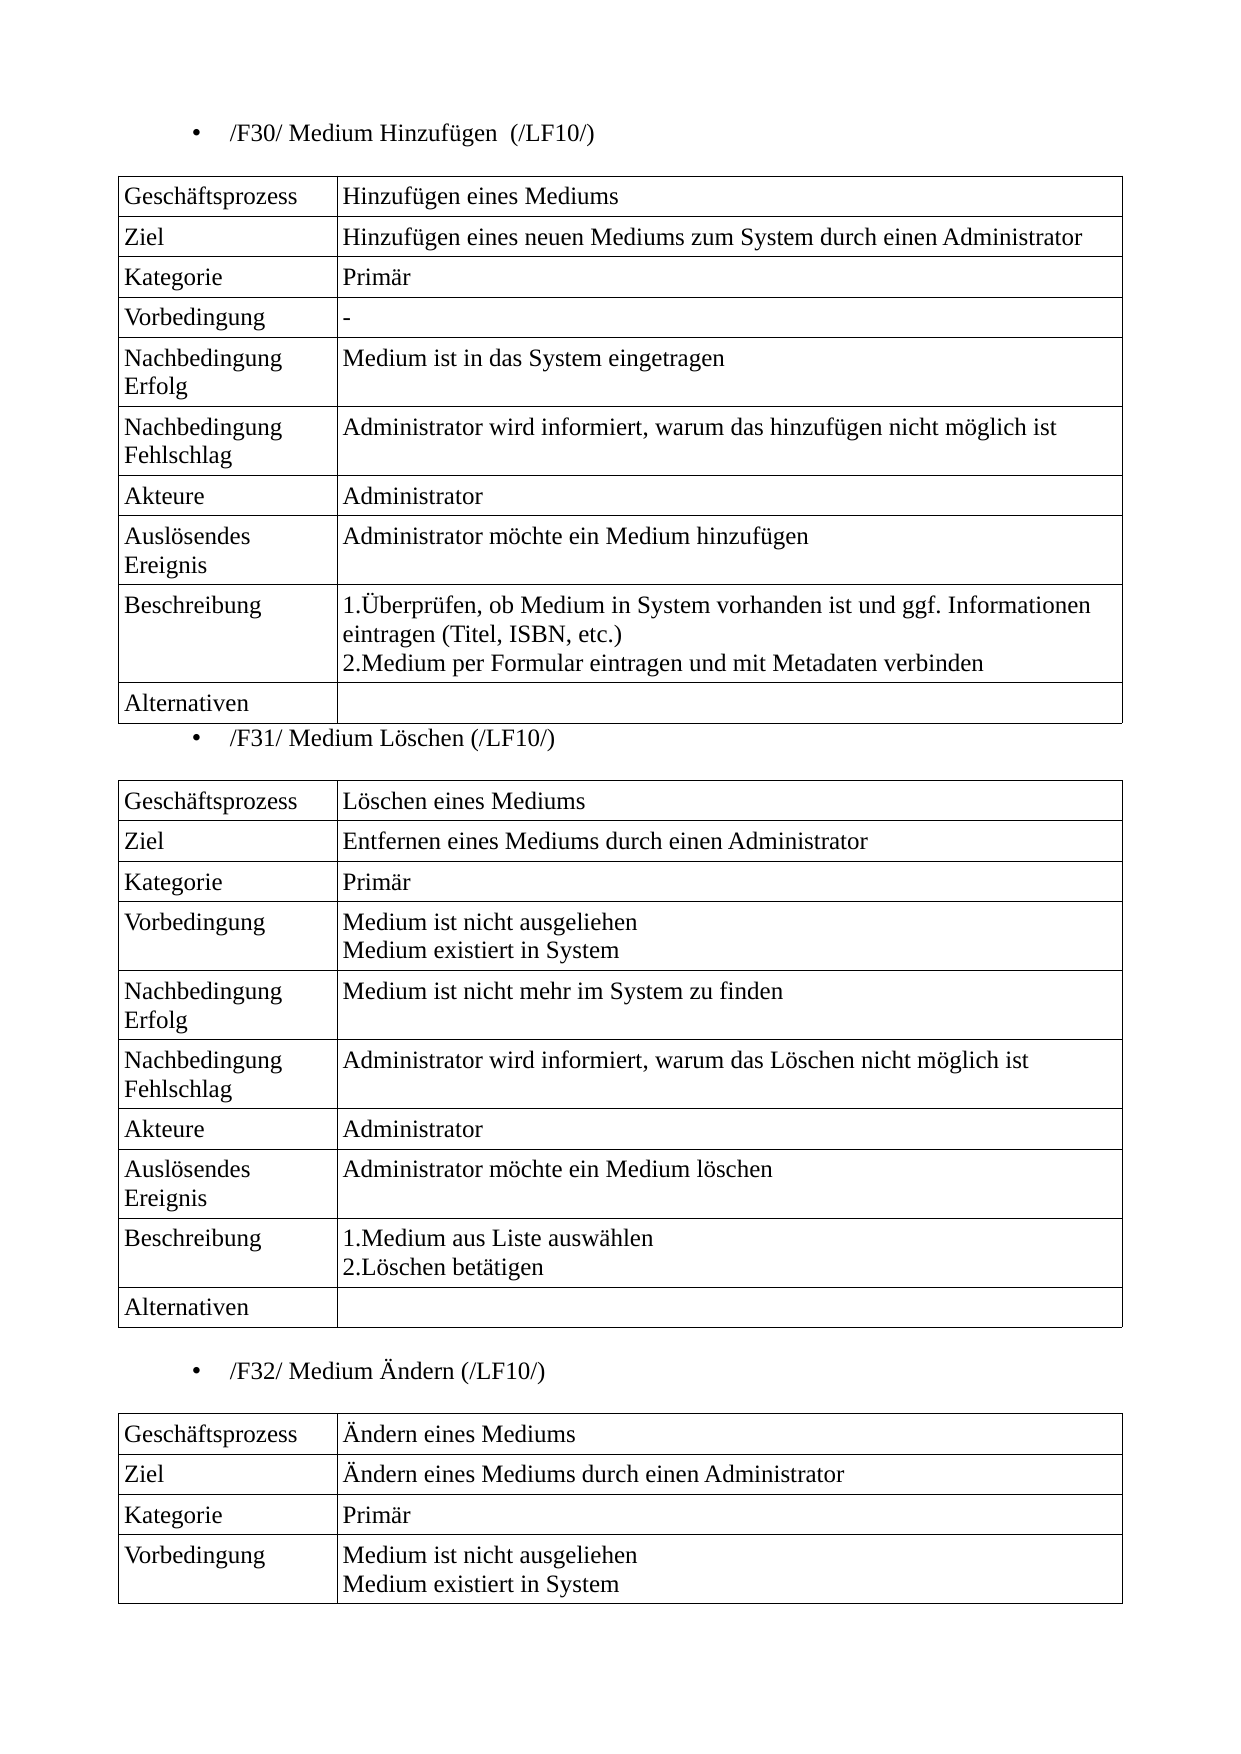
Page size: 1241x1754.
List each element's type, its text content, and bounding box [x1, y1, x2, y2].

list /F32/ Medium Ändern (/LF10/) [192, 1356, 1122, 1384]
table_cell Auslösendes Ereignis [119, 516, 337, 584]
table_cell Nachbedingung Erfolg [119, 338, 337, 406]
table_cell Ziel [119, 217, 337, 256]
table_header Geschäftsprozess [119, 1414, 337, 1454]
table_cell Ziel [119, 821, 337, 861]
table_cell 1.Medium aus Liste auswählen 2.Löschen betätigen [338, 1219, 1122, 1287]
table_cell Primär [338, 1495, 1122, 1534]
table_cell Kategorie [119, 1495, 337, 1534]
table_cell Medium ist in das System eingetragen [338, 338, 1122, 406]
table_cell Nachbedingung Fehlschlag [119, 1040, 337, 1108]
table_cell Vorbedingung [119, 298, 337, 337]
table_cell Vorbedingung [119, 902, 337, 970]
table_cell Auslösendes Ereignis [119, 1150, 337, 1218]
table_cell Administrator [338, 476, 1122, 515]
table_cell Primär [338, 257, 1122, 297]
table_cell Hinzufügen eines neuen Mediums zum System durch einen Administrator [338, 217, 1122, 256]
table_cell Ziel [119, 1455, 337, 1494]
table_header Hinzufügen eines Mediums [338, 177, 1122, 216]
table_cell Ändern eines Mediums durch einen Administrator [338, 1455, 1122, 1494]
table_cell Medium ist nicht ausgeliehen Medium existiert in System [338, 902, 1122, 970]
table_header Geschäftsprozess [119, 177, 337, 216]
table_header Ändern eines Mediums [338, 1414, 1122, 1454]
list /F31/ Medium Löschen (/LF10/) [192, 724, 1122, 751]
table_cell Administrator möchte ein Medium hinzufügen [338, 516, 1122, 584]
table_cell [338, 1288, 1122, 1327]
table_header Löschen eines Mediums [338, 781, 1122, 820]
table_cell Beschreibung [119, 585, 337, 682]
table_cell Medium ist nicht mehr im System zu finden [338, 971, 1122, 1039]
table_cell Entfernen eines Mediums durch einen Administrator [338, 821, 1122, 861]
table_cell Administrator [338, 1109, 1122, 1148]
table_header Geschäftsprozess [119, 781, 337, 820]
table_cell Administrator möchte ein Medium löschen [338, 1150, 1122, 1218]
table_cell Nachbedingung Fehlschlag [119, 407, 337, 475]
table_cell Medium ist nicht ausgeliehen Medium existiert in System [338, 1535, 1122, 1603]
list /F30/ Medium Hinzufügen (/LF10/) [192, 118, 1122, 147]
table_cell Kategorie [119, 862, 337, 901]
table_cell Kategorie [119, 257, 337, 297]
table_cell Beschreibung [119, 1219, 337, 1287]
table_cell Akteure [119, 476, 337, 515]
table_cell Akteure [119, 1109, 337, 1148]
table_cell Alternativen [119, 683, 337, 722]
table_cell [338, 683, 1122, 722]
table_cell - [338, 298, 1122, 337]
table_cell Nachbedingung Erfolg [119, 971, 337, 1039]
table_cell Alternativen [119, 1288, 337, 1327]
table_cell Administrator wird informiert, warum das Löschen nicht möglich ist [338, 1040, 1122, 1108]
table_cell 1.Überprüfen, ob Medium in System vorhanden ist und ggf. Informationen eintragen (Titel, ISBN, etc.) 2.Medium per Formular eintragen und mit Metadaten verbinden [338, 585, 1122, 682]
table_cell Primär [338, 862, 1122, 901]
table_cell Administrator wird informiert, warum das hinzufügen nicht möglich ist [338, 407, 1122, 475]
table_cell Vorbedingung [119, 1535, 337, 1603]
